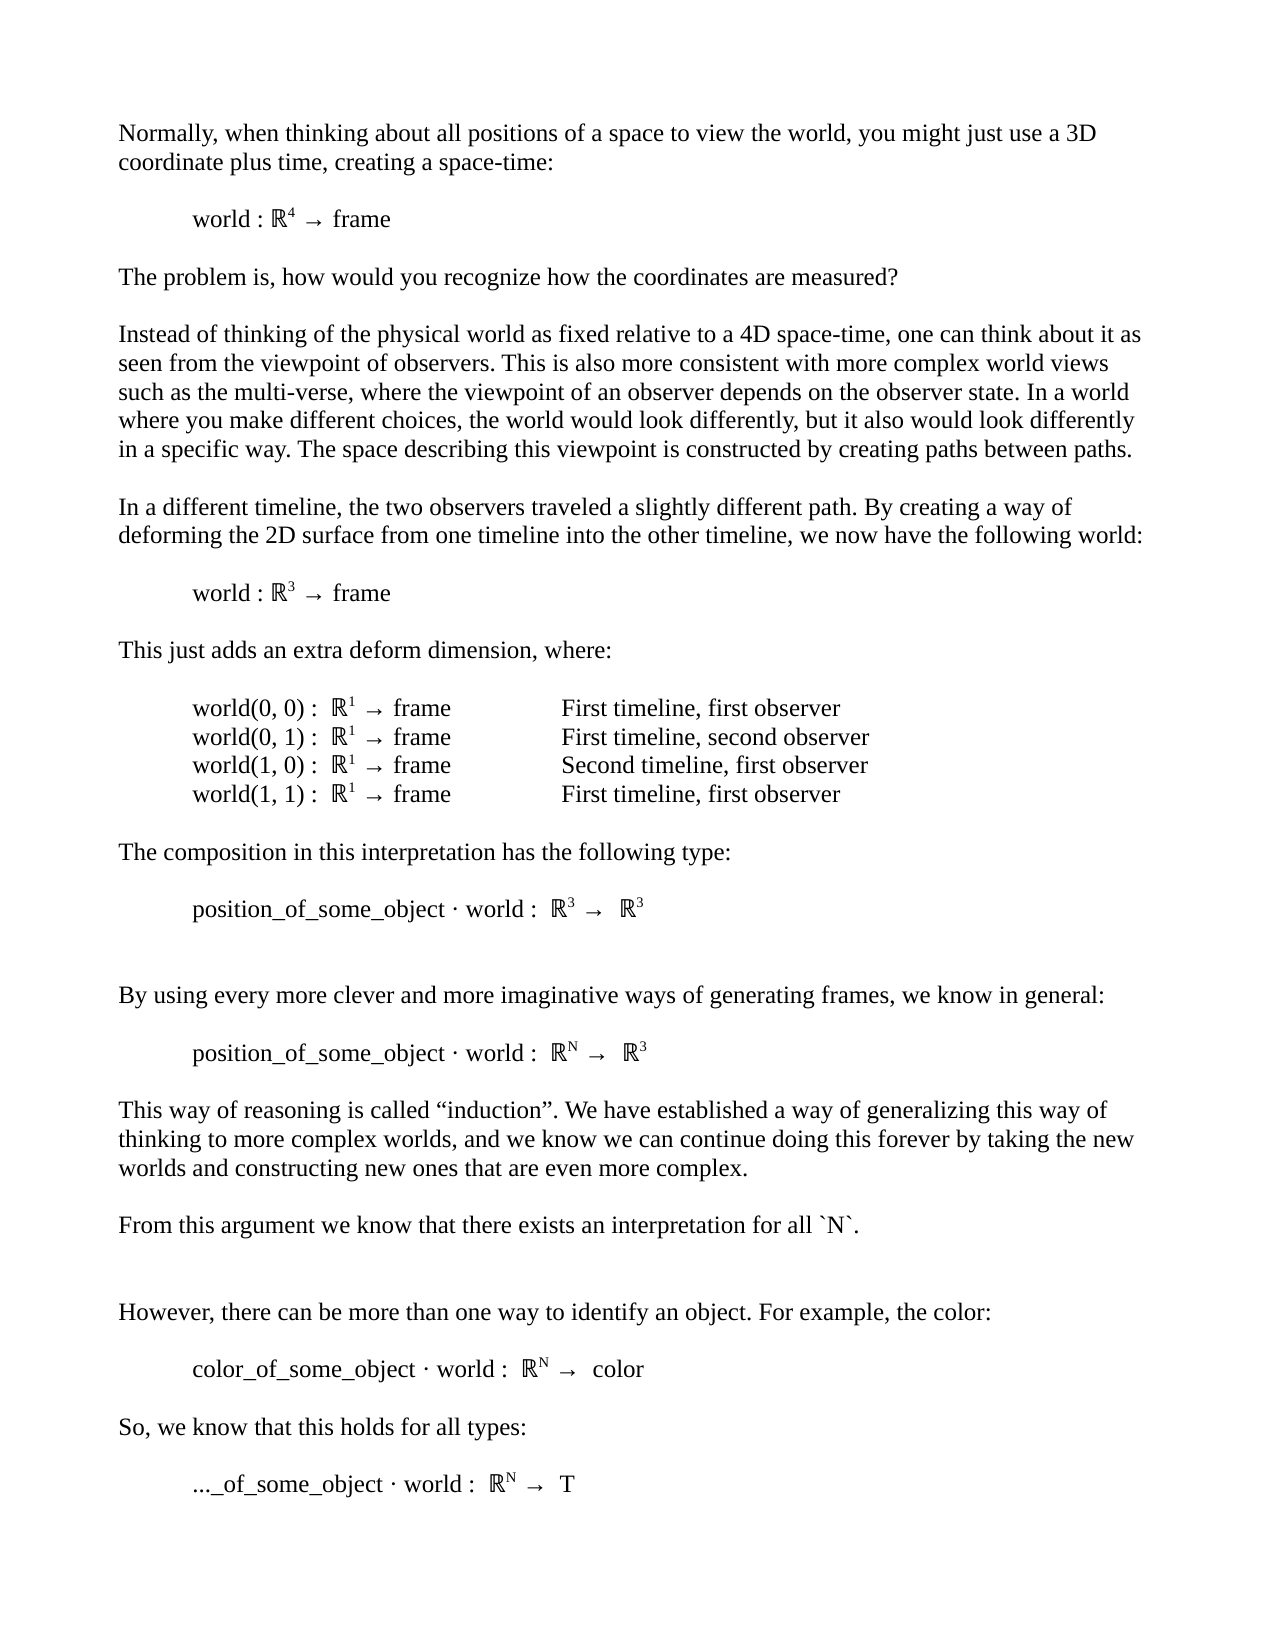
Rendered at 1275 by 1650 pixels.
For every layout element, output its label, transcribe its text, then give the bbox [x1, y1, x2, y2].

text However, there can be more than one way to identify an object. For example, the color: [118, 1297, 1157, 1326]
text world(1, 0) : ℝ1 → frame Second timeline, first observer [118, 751, 1157, 779]
text ..._of_some_object · world : ℝN → T [118, 1469, 1157, 1498]
text In a different timeline, the two observers traveled a slightly different path. By creating a way of deforming the 2D surface from one timeline into the other timeline, we now have the following world: [118, 492, 1157, 549]
text By using every more clever and more imaginative ways of generating frames, we know in general: [118, 981, 1157, 1009]
text world(1, 1) : ℝ1 → frame First timeline, first observer [118, 779, 1157, 808]
text world(0, 0) : ℝ1 → frame First timeline, first observer [118, 693, 1157, 722]
text world(0, 1) : ℝ1 → frame First timeline, second observer [118, 722, 1157, 751]
text position_of_some_object · world : ℝ3 → ℝ3 [118, 894, 1157, 923]
text Normally, when thinking about all positions of a space to view the world, you might just use a 3D coordinate plus time, creating a space-time: [118, 118, 1157, 176]
text Instead of thinking of the physical world as fixed relative to a 4D space-time, one can think about it as seen from the viewpoint of observers. This is also more consistent with more complex world views such as the multi-verse, where the viewpoint of an observer depends on the observer state. In a world where you make different choices, the world would look differently, but it also would look differently in a specific way. The space describing this viewpoint is constructed by creating paths between paths. [118, 319, 1157, 463]
text The problem is, how would you recognize how the coordinates are measured? [118, 262, 1157, 291]
text This way of reasoning is called “induction”. We have established a way of generalizing this way of thinking to more complex worlds, and we know we can continue doing this forever by taking the new worlds and constructing new ones that are even more complex. From this argument we know that there exists an interpretation for all `N`. [118, 1096, 1157, 1239]
text world : ℝ3 → frame [118, 578, 1157, 607]
text color_of_some_object · world : ℝN → color [118, 1354, 1157, 1383]
text position_of_some_object · world : ℝN → ℝ3 [118, 1038, 1157, 1067]
text So, we know that this holds for all types: [118, 1412, 1157, 1441]
text world : ℝ4 → frame [118, 204, 1157, 233]
text The composition in this interpretation has the following type: [118, 837, 1157, 866]
text This just adds an extra deform dimension, where: [118, 636, 1157, 664]
